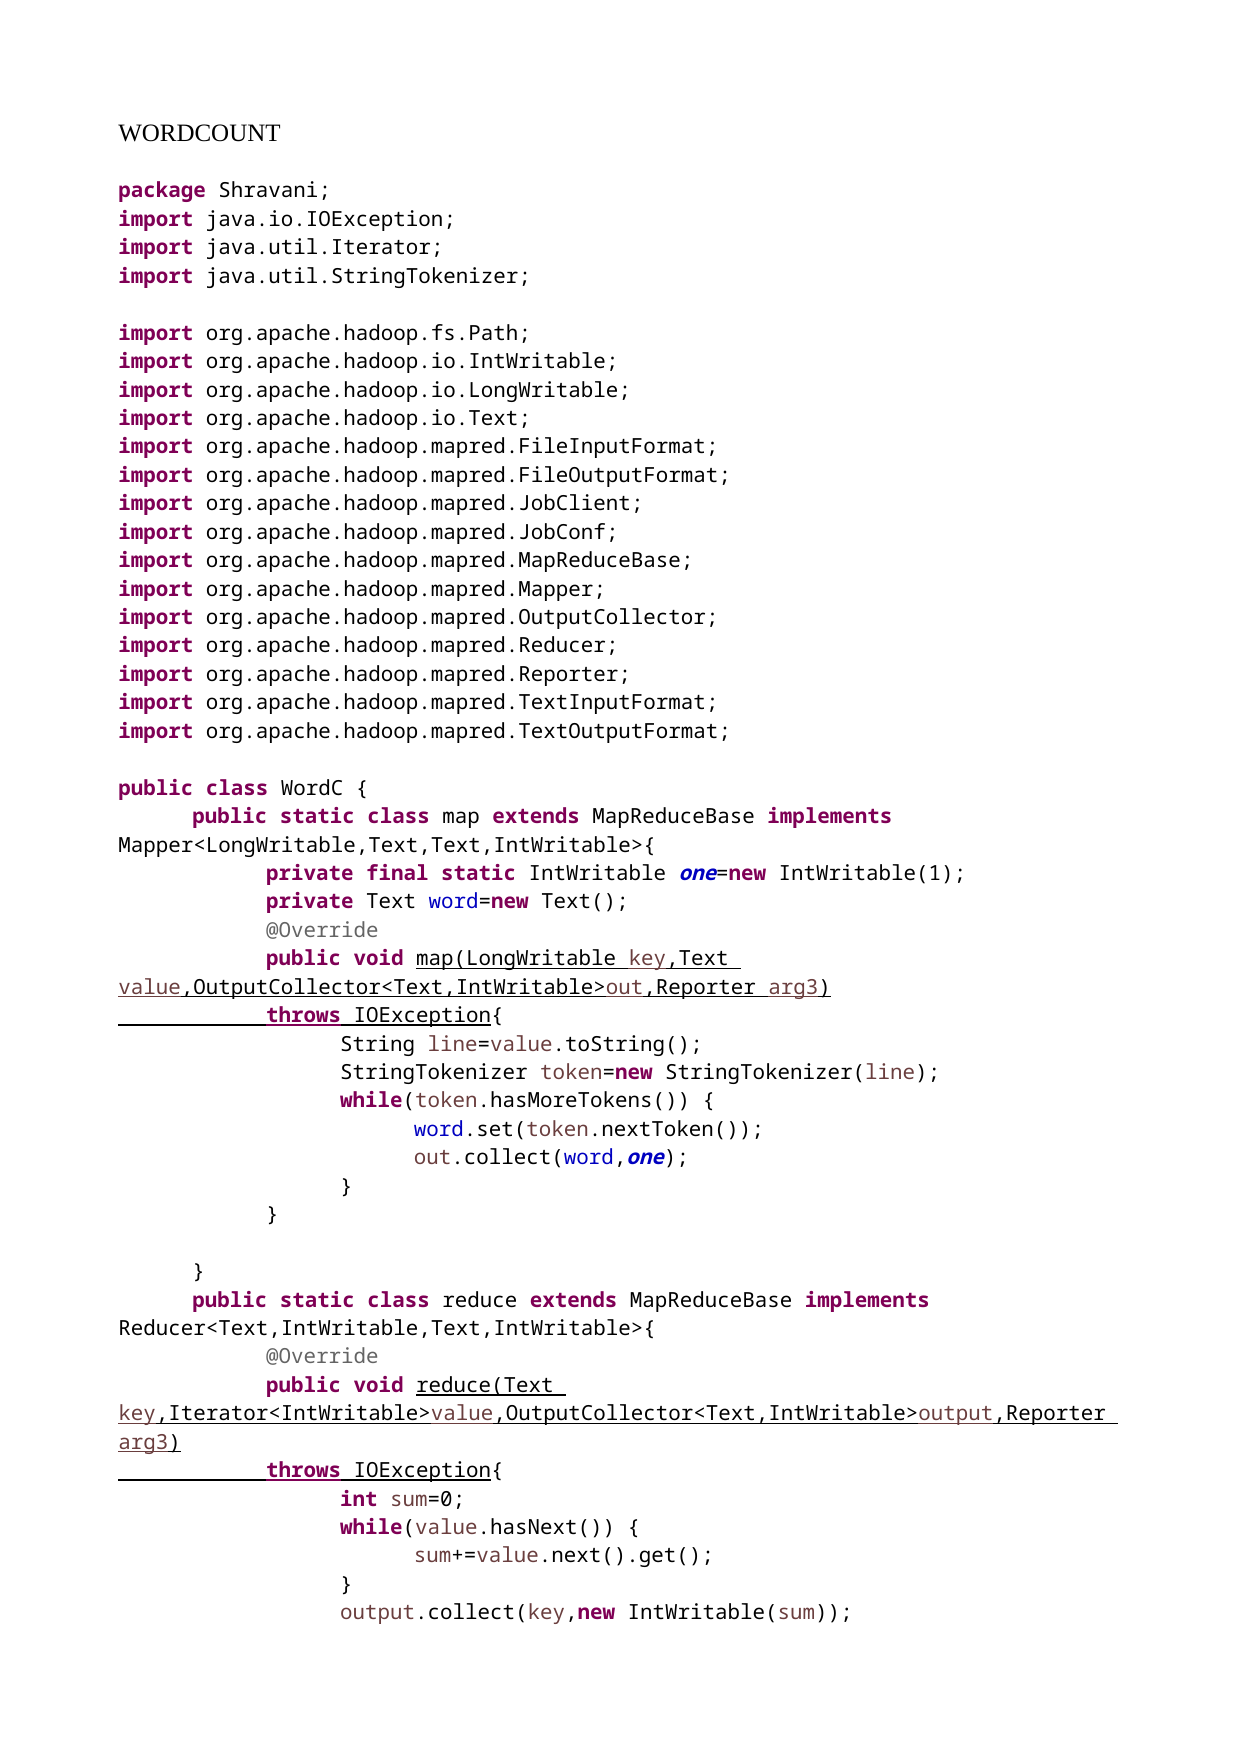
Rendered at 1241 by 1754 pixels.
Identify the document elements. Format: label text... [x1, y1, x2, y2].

text out.collect(word,one); [118, 1142, 1122, 1171]
text import java.util.StringTokenizer; [118, 261, 1122, 289]
text } [118, 1256, 1122, 1285]
text import org.apache.hadoop.mapred.Reducer; [118, 631, 1122, 659]
text import org.apache.hadoop.mapred.MapReduceBase; [118, 545, 1122, 574]
text String line=value.toString(); [118, 1029, 1122, 1057]
text import org.apache.hadoop.io.LongWritable; [118, 375, 1122, 403]
text import org.apache.hadoop.mapred.JobClient; [118, 488, 1122, 517]
text word.set(token.nextToken()); [118, 1114, 1122, 1142]
text } [118, 1199, 1122, 1228]
text } [118, 1569, 1122, 1597]
text import java.io.IOException; [118, 204, 1122, 232]
text } [118, 1171, 1122, 1199]
text StringTokenizer token=new StringTokenizer(line); [118, 1057, 1122, 1086]
text public void map(LongWritable key,Text value,OutputCollector<Text,IntWritable>out,Reporter arg3) [118, 943, 1122, 1000]
text import org.apache.hadoop.mapred.Reporter; [118, 659, 1122, 687]
text import org.apache.hadoop.mapred.Mapper; [118, 574, 1122, 602]
text public static class reduce extends MapReduceBase implements Reducer<Text,IntWritable,Text,IntWritable>{ [118, 1285, 1122, 1342]
text private Text word=new Text(); [118, 887, 1122, 915]
text import org.apache.hadoop.fs.Path; [118, 318, 1122, 346]
text @Override [118, 1342, 1122, 1370]
text sum+=value.next().get(); [118, 1541, 1122, 1569]
text import org.apache.hadoop.mapred.TextInputFormat; [118, 687, 1122, 716]
text WORDCOUNT [118, 118, 1122, 147]
text int sum=0; [118, 1484, 1122, 1512]
text package Shravani; [118, 176, 1122, 204]
text public class WordC { [118, 773, 1122, 801]
text @Override [118, 915, 1122, 943]
text output.collect(key,new IntWritable(sum)); [118, 1597, 1122, 1626]
text public void reduce(Text key,Iterator<IntWritable>value,OutputCollector<Text,IntWritable>output,Reporter arg3) [118, 1370, 1122, 1455]
text import java.util.Iterator; [118, 232, 1122, 261]
text throws IOException{ [118, 1000, 1122, 1029]
text while(value.hasNext()) { [118, 1512, 1122, 1541]
text import org.apache.hadoop.mapred.FileOutputFormat; [118, 460, 1122, 488]
text public static class map extends MapReduceBase implements Mapper<LongWritable,Text,Text,IntWritable>{ [118, 801, 1122, 858]
text while(token.hasMoreTokens()) { [118, 1086, 1122, 1114]
text import org.apache.hadoop.io.Text; [118, 403, 1122, 432]
text import org.apache.hadoop.mapred.FileInputFormat; [118, 432, 1122, 460]
text import org.apache.hadoop.mapred.JobConf; [118, 517, 1122, 545]
text private final static IntWritable one=new IntWritable(1); [118, 858, 1122, 887]
text import org.apache.hadoop.io.IntWritable; [118, 346, 1122, 375]
text import org.apache.hadoop.mapred.TextOutputFormat; [118, 716, 1122, 744]
text throws IOException{ [118, 1455, 1122, 1484]
text import org.apache.hadoop.mapred.OutputCollector; [118, 602, 1122, 631]
